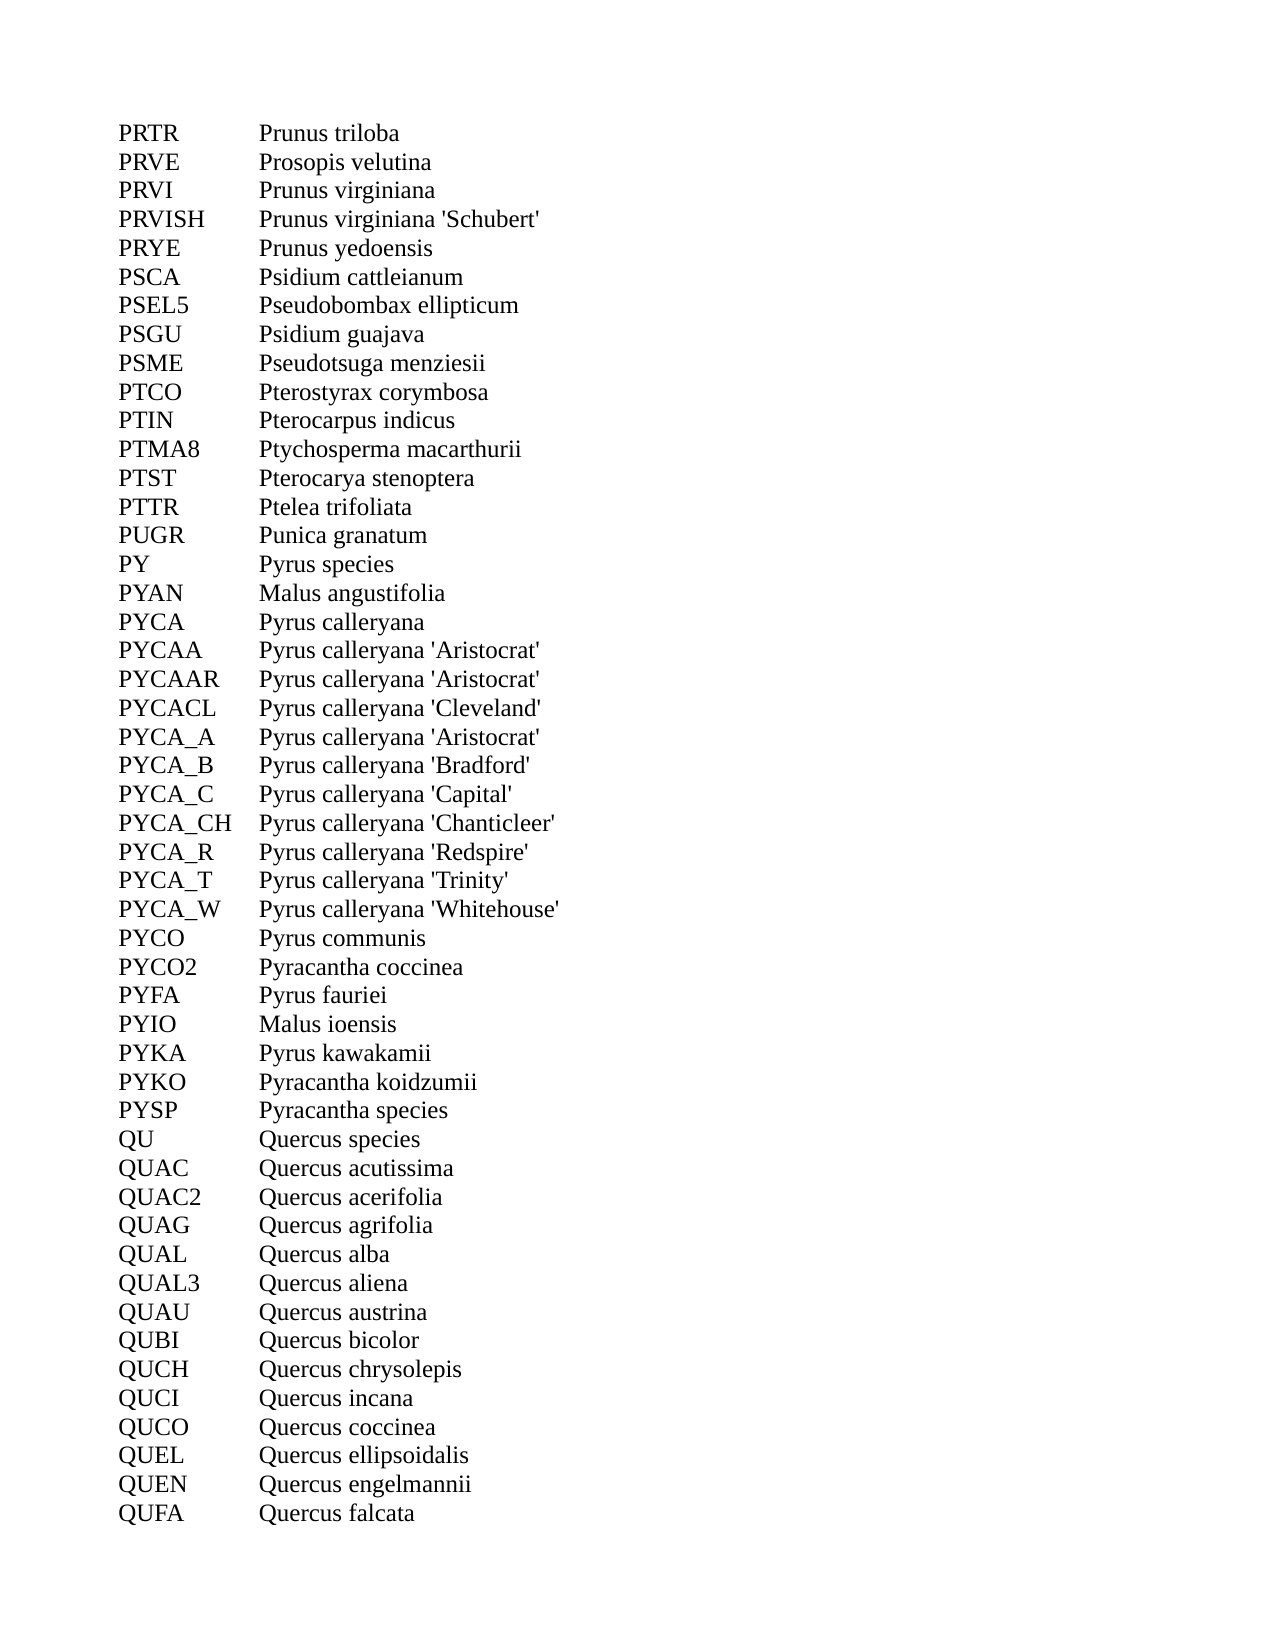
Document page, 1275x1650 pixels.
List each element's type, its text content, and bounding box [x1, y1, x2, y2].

table_cell QUBI [115, 1326, 256, 1354]
table_cell QUFA [115, 1498, 256, 1527]
table_cell Quercus falcata [256, 1498, 692, 1527]
table_cell Pyrus calleryana 'Redspire' [256, 837, 692, 866]
table_cell Quercus agrifolia [256, 1211, 692, 1239]
table_cell PSCA [115, 262, 256, 291]
table_cell Pseudotsuga menziesii [256, 348, 692, 377]
table_cell Pyracantha species [256, 1096, 692, 1124]
table_cell PSME [115, 348, 256, 377]
table_cell PRYE [115, 233, 256, 262]
table_cell PYCAAR [115, 664, 256, 693]
table_cell Pyracantha coccinea [256, 952, 692, 981]
table_cell PRVI [115, 176, 256, 204]
table_cell PYFA [115, 981, 256, 1009]
table_cell Quercus aliena [256, 1268, 692, 1297]
table_cell Prunus virginiana [256, 176, 692, 204]
table_cell QUAC2 [115, 1182, 256, 1211]
table_cell Pyrus calleryana 'Aristocrat' [256, 664, 692, 693]
table_cell PYCO2 [115, 952, 256, 981]
table_cell Prunus triloba [256, 118, 692, 147]
table_cell Prosopis velutina [256, 147, 692, 176]
table_cell PRVISH [115, 204, 256, 233]
table_cell PYCA_A [115, 722, 256, 751]
table_cell PRVE [115, 147, 256, 176]
table_cell Pyrus calleryana 'Aristocrat' [256, 722, 692, 751]
table_cell PYCO [115, 923, 256, 952]
table_cell Ptychosperma macarthurii [256, 434, 692, 463]
table_cell Quercus engelmannii [256, 1469, 692, 1498]
table_cell Pyrus calleryana 'Bradford' [256, 751, 692, 779]
table_cell Quercus chrysolepis [256, 1354, 692, 1383]
table_cell PSGU [115, 319, 256, 348]
table_cell Quercus species [256, 1124, 692, 1153]
table_cell Prunus yedoensis [256, 233, 692, 262]
table_cell PYKO [115, 1067, 256, 1096]
table_cell PYCAA [115, 636, 256, 664]
table_cell PYSP [115, 1096, 256, 1124]
table_cell Quercus acerifolia [256, 1182, 692, 1211]
table_cell Quercus ellipsoidalis [256, 1441, 692, 1469]
table_cell Quercus bicolor [256, 1326, 692, 1354]
table_cell QUEN [115, 1469, 256, 1498]
table_cell Quercus coccinea [256, 1412, 692, 1441]
table_cell QUCO [115, 1412, 256, 1441]
table_cell PYCA_B [115, 751, 256, 779]
table_cell Pyrus calleryana 'Trinity' [256, 866, 692, 894]
table_cell Pseudobombax ellipticum [256, 291, 692, 319]
table_cell Pyrus communis [256, 923, 692, 952]
table_cell Pyrus fauriei [256, 981, 692, 1009]
table_cell PTTR [115, 492, 256, 521]
table_cell PYCA_T [115, 866, 256, 894]
table_cell Pyrus calleryana 'Aristocrat' [256, 636, 692, 664]
table_cell PTMA8 [115, 434, 256, 463]
table_cell Psidium guajava [256, 319, 692, 348]
table_cell Pterocarya stenoptera [256, 463, 692, 492]
table_cell Pyrus calleryana [256, 607, 692, 636]
table_cell PRTR [115, 118, 256, 147]
table_cell Pyrus calleryana 'Chanticleer' [256, 808, 692, 837]
table_cell QUAG [115, 1211, 256, 1239]
table_cell Malus angustifolia [256, 578, 692, 607]
table_cell PYCA_CH [115, 808, 256, 837]
table_cell QUAL [115, 1239, 256, 1268]
table_cell Quercus incana [256, 1383, 692, 1412]
table_cell QUAL3 [115, 1268, 256, 1297]
table_cell Pyrus calleryana 'Capital' [256, 779, 692, 808]
table_cell PYAN [115, 578, 256, 607]
table_cell Quercus alba [256, 1239, 692, 1268]
table_cell Pyrus calleryana 'Cleveland' [256, 693, 692, 722]
table_cell QUCH [115, 1354, 256, 1383]
table_cell PY [115, 549, 256, 578]
table_cell Pyracantha koidzumii [256, 1067, 692, 1096]
table_cell PTIN [115, 406, 256, 434]
table_cell Punica granatum [256, 521, 692, 549]
table_cell Ptelea trifoliata [256, 492, 692, 521]
table_cell QUCI [115, 1383, 256, 1412]
table_cell PYKA [115, 1038, 256, 1067]
table_cell PUGR [115, 521, 256, 549]
table_cell QUEL [115, 1441, 256, 1469]
table_cell Prunus virginiana 'Schubert' [256, 204, 692, 233]
table_cell Quercus acutissima [256, 1153, 692, 1182]
table_cell PYIO [115, 1009, 256, 1038]
table_cell Pyrus species [256, 549, 692, 578]
table_cell PSEL5 [115, 291, 256, 319]
table_cell Pyrus calleryana 'Whitehouse' [256, 894, 692, 923]
table_cell Pterocarpus indicus [256, 406, 692, 434]
table_cell PYCA [115, 607, 256, 636]
table_cell PYCACL [115, 693, 256, 722]
table_cell Psidium cattleianum [256, 262, 692, 291]
table_cell PYCA_C [115, 779, 256, 808]
table_cell PTCO [115, 377, 256, 406]
table_cell Pyrus kawakamii [256, 1038, 692, 1067]
table_cell Malus ioensis [256, 1009, 692, 1038]
table_cell QUAU [115, 1297, 256, 1326]
table_cell QUAC [115, 1153, 256, 1182]
table_cell PYCA_R [115, 837, 256, 866]
table_cell Quercus austrina [256, 1297, 692, 1326]
table_cell PTST [115, 463, 256, 492]
table_cell QU [115, 1124, 256, 1153]
table_cell PYCA_W [115, 894, 256, 923]
table_cell Pterostyrax corymbosa [256, 377, 692, 406]
